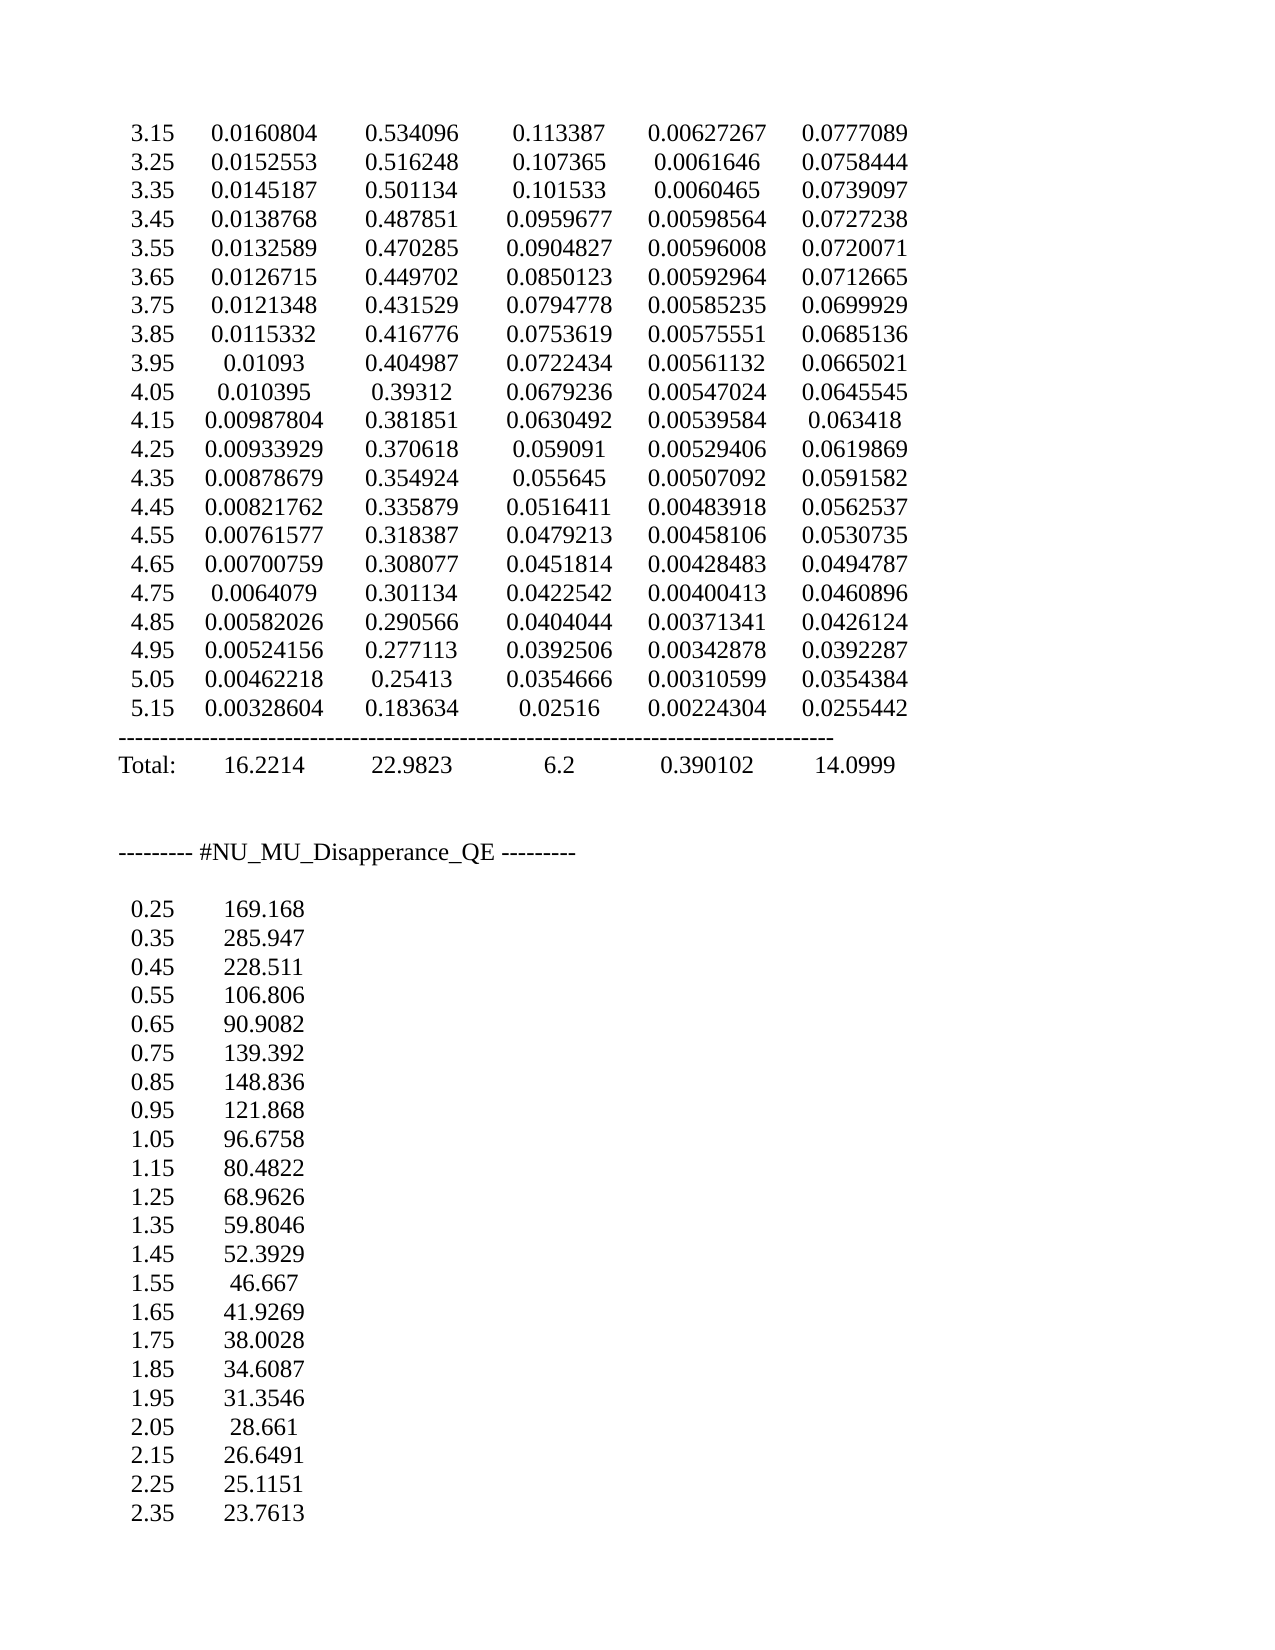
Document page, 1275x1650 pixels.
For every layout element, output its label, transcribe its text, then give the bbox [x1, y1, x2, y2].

text 1.35 59.8046 [118, 1211, 1157, 1239]
text 1.95 31.3546 [118, 1383, 1157, 1412]
text 0.75 139.392 [118, 1038, 1157, 1067]
text 0.55 106.806 [118, 981, 1157, 1009]
text 3.95 0.01093 0.404987 0.0722434 0.00561132 0.0665021 [118, 348, 1157, 377]
text 0.45 228.511 [118, 952, 1157, 981]
text Total: 16.2214 22.9823 6.2 0.390102 14.0999 [118, 751, 1157, 779]
text -------------------------------------------------------------------------------------- [118, 722, 1157, 751]
text 1.15 80.4822 [118, 1153, 1157, 1182]
text 3.55 0.0132589 0.470285 0.0904827 0.00596008 0.0720071 [118, 233, 1157, 262]
text 1.55 46.667 [118, 1268, 1157, 1297]
text 1.05 96.6758 [118, 1124, 1157, 1153]
text 3.25 0.0152553 0.516248 0.107365 0.0061646 0.0758444 [118, 147, 1157, 176]
text 5.05 0.00462218 0.25413 0.0354666 0.00310599 0.0354384 [118, 664, 1157, 693]
text 2.25 25.1151 [118, 1469, 1157, 1498]
text 4.45 0.00821762 0.335879 0.0516411 0.00483918 0.0562537 [118, 492, 1157, 521]
text 0.35 285.947 [118, 923, 1157, 952]
text 1.75 38.0028 [118, 1326, 1157, 1354]
text 4.05 0.010395 0.39312 0.0679236 0.00547024 0.0645545 [118, 377, 1157, 406]
text 4.25 0.00933929 0.370618 0.059091 0.00529406 0.0619869 [118, 434, 1157, 463]
text 0.25 169.168 [118, 894, 1157, 923]
text 1.85 34.6087 [118, 1354, 1157, 1383]
text --------- #NU_MU_Disapperance_QE --------- [118, 837, 1157, 866]
text 4.15 0.00987804 0.381851 0.0630492 0.00539584 0.063418 [118, 406, 1157, 434]
text 3.85 0.0115332 0.416776 0.0753619 0.00575551 0.0685136 [118, 319, 1157, 348]
text 3.35 0.0145187 0.501134 0.101533 0.0060465 0.0739097 [118, 176, 1157, 204]
text 3.75 0.0121348 0.431529 0.0794778 0.00585235 0.0699929 [118, 291, 1157, 319]
text 0.95 121.868 [118, 1096, 1157, 1124]
text 3.15 0.0160804 0.534096 0.113387 0.00627267 0.0777089 [118, 118, 1157, 147]
text 2.35 23.7613 [118, 1498, 1157, 1527]
text 3.65 0.0126715 0.449702 0.0850123 0.00592964 0.0712665 [118, 262, 1157, 291]
text 4.65 0.00700759 0.308077 0.0451814 0.00428483 0.0494787 [118, 549, 1157, 578]
text 4.95 0.00524156 0.277113 0.0392506 0.00342878 0.0392287 [118, 636, 1157, 664]
text 2.15 26.6491 [118, 1441, 1157, 1469]
text 5.15 0.00328604 0.183634 0.02516 0.00224304 0.0255442 [118, 693, 1157, 722]
text 4.85 0.00582026 0.290566 0.0404044 0.00371341 0.0426124 [118, 607, 1157, 636]
text 4.55 0.00761577 0.318387 0.0479213 0.00458106 0.0530735 [118, 521, 1157, 549]
text 1.45 52.3929 [118, 1239, 1157, 1268]
text 3.45 0.0138768 0.487851 0.0959677 0.00598564 0.0727238 [118, 204, 1157, 233]
text 4.75 0.0064079 0.301134 0.0422542 0.00400413 0.0460896 [118, 578, 1157, 607]
text 4.35 0.00878679 0.354924 0.055645 0.00507092 0.0591582 [118, 463, 1157, 492]
text 1.65 41.9269 [118, 1297, 1157, 1326]
text 1.25 68.9626 [118, 1182, 1157, 1211]
text 0.85 148.836 [118, 1067, 1157, 1096]
text 0.65 90.9082 [118, 1009, 1157, 1038]
text 2.05 28.661 [118, 1412, 1157, 1441]
